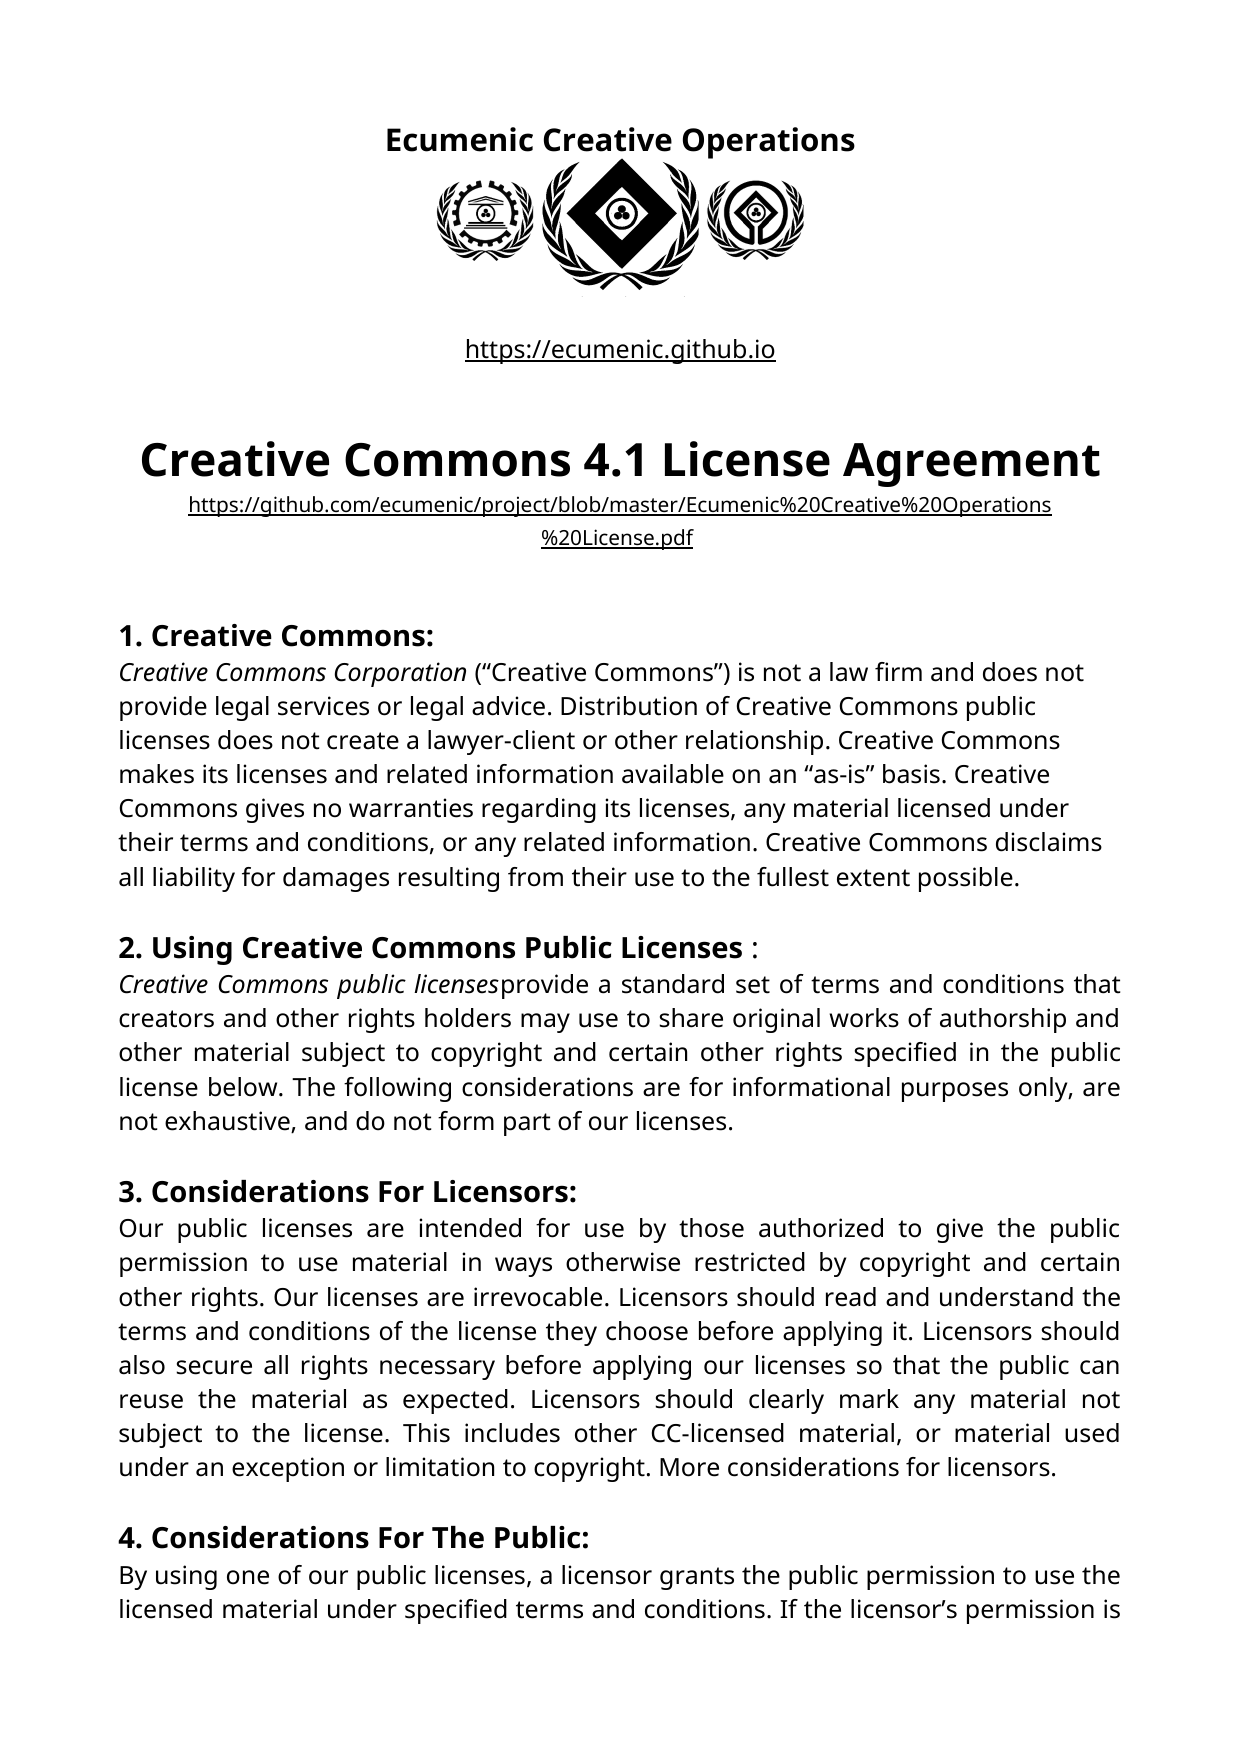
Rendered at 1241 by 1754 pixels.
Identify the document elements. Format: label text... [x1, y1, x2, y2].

text Creative Commons public licensesprovide a standard set of terms and conditions that creators and other rights holders may use to share original works of authorship and other material subject to copyright and certain other rights specified in the public license below. The following considerations are for informational purposes only, are not exhaustive, and do not form part of our licenses. [118, 967, 1122, 1137]
picture [428, 147, 813, 298]
text 1. Creative Commons: [118, 615, 1122, 655]
text Creative Commons 4.1 License Agreement [118, 428, 1122, 490]
text 4. Considerations For The Public: [118, 1518, 1122, 1557]
text Ecumenic Creative Operations [118, 118, 1122, 161]
text https://ecumenic.github.io [118, 331, 1122, 365]
text https://github.com/ecumenic/project/blob/master/Ecumenic%20Creative%20Operations%20License.pdf [118, 490, 1122, 553]
text 2. Using Creative Commons Public Licenses : [118, 927, 1122, 967]
text By using one of our public licenses, a licensor grants the public permission to use the licensed material under specified terms and conditions. If the licensor’s permission is [118, 1557, 1122, 1625]
text Our public licenses are intended for use by those authorized to give the public permission to use material in ways otherwise restricted by copyright and certain other rights. Our licenses are irrevocable. Licensors should read and understand the terms and conditions of the license they choose before applying it. Licensors should also secure all rights necessary before applying our licenses so that the public can reuse the material as expected. Licensors should clearly mark any material not subject to the license. This includes other CC-licensed material, or material used under an exception or limitation to copyright. More considerations for licensors. [118, 1211, 1122, 1483]
text 3. Considerations For Licensors: [118, 1171, 1122, 1211]
text Creative Commons Corporation (“Creative Commons”) is not a law firm and does not provide legal services or legal advice. Distribution of Creative Commons public licenses does not create a lawyer-client or other relationship. Creative Commons makes its licenses and related information available on an “as-is” basis. Creative Commons gives no warranties regarding its licenses, any material licensed under their terms and conditions, or any related information. Creative Commons disclaims all liability for damages resulting from their use to the fullest extent possible. [118, 655, 1122, 893]
